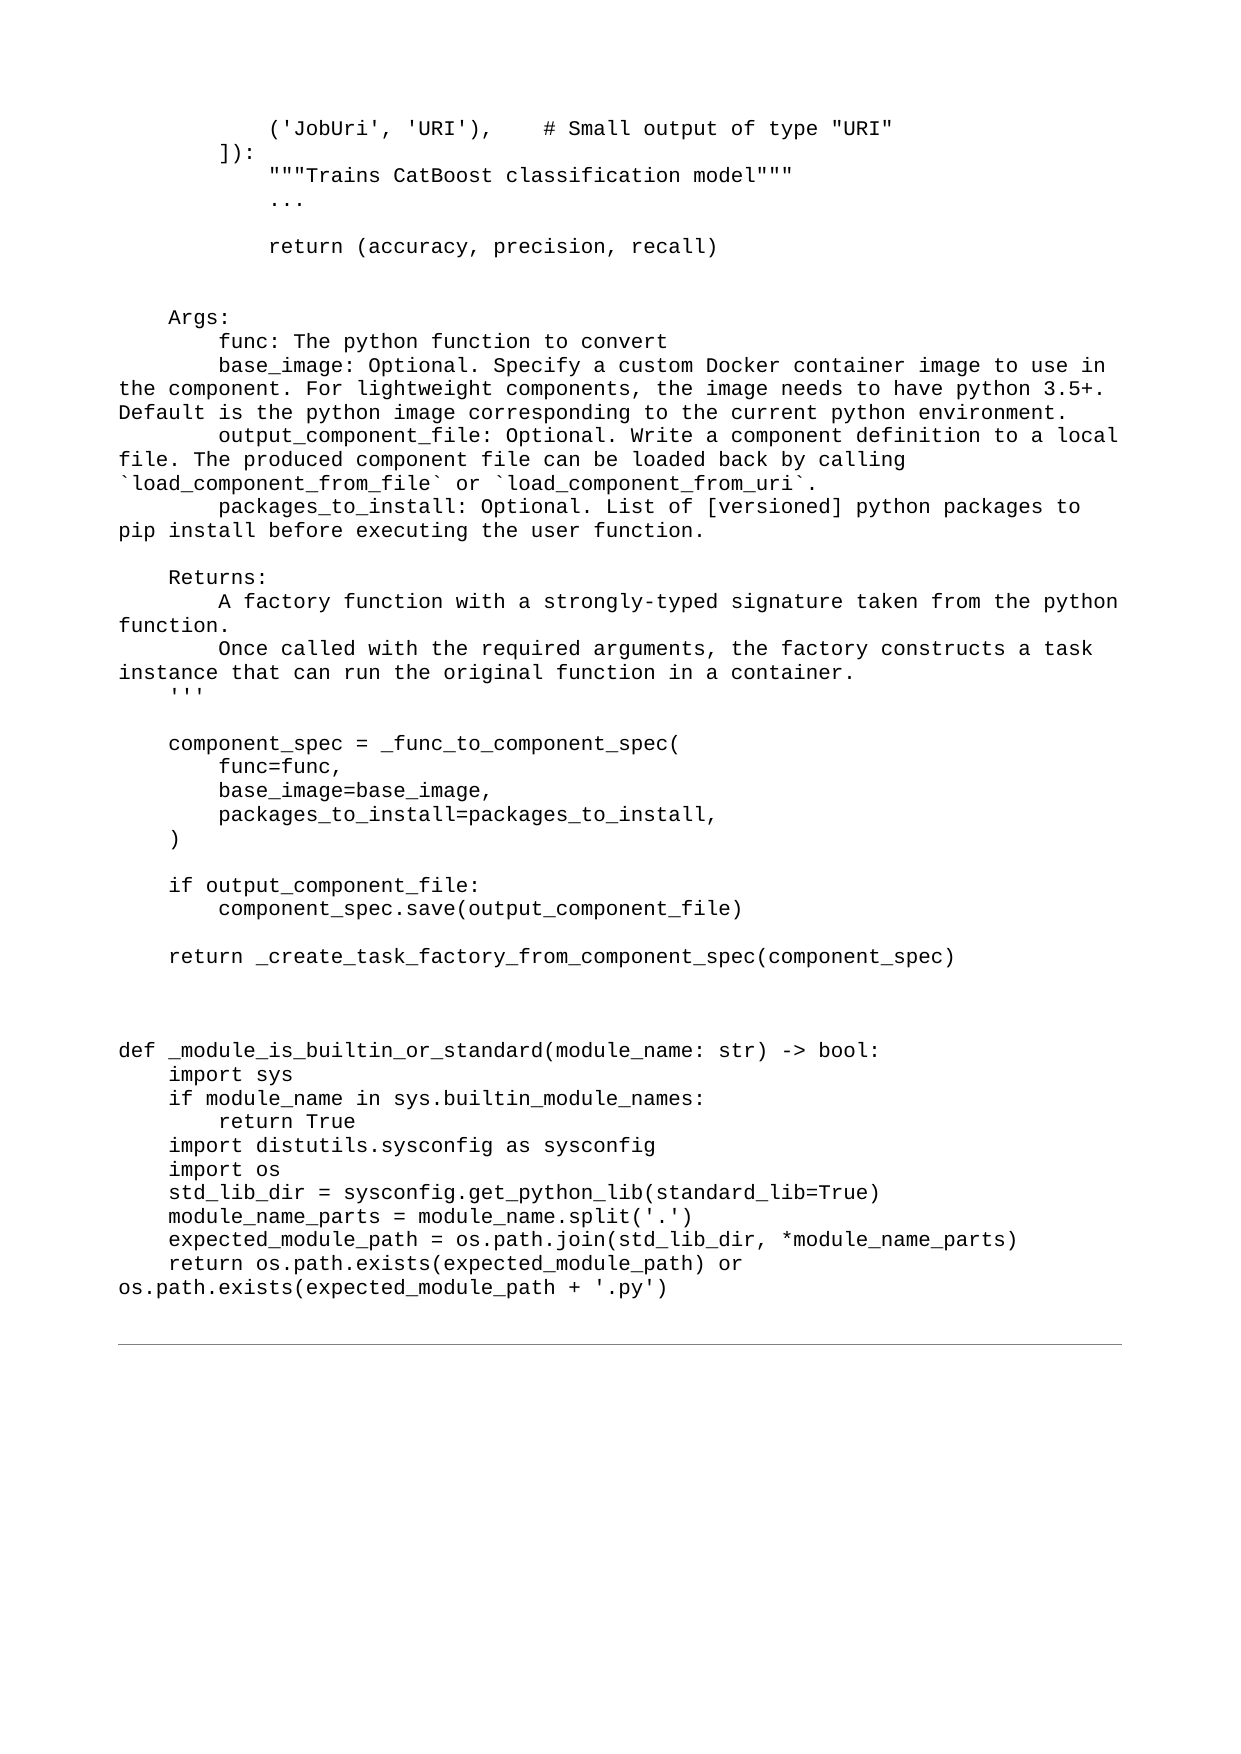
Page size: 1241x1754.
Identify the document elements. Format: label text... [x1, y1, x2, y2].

text packages_to_install=packages_to_install, [118, 804, 1122, 827]
text base_image=base_image, [118, 780, 1122, 804]
text return True [118, 1111, 1122, 1135]
text ... [118, 189, 1122, 213]
text func=func, [118, 757, 1122, 780]
text packages_to_install: Optional. List of [versioned] python packages to pip install before executing the user function. [118, 496, 1122, 544]
text func: The python function to convert [118, 331, 1122, 354]
text return (accuracy, precision, recall) [118, 236, 1122, 260]
text Once called with the required arguments, the factory constructs a task instance that can run the original function in a container. [118, 638, 1122, 686]
text module_name_parts = module_name.split('.') [118, 1206, 1122, 1229]
text if output_component_file: [118, 875, 1122, 898]
text component_spec = _func_to_component_spec( [118, 733, 1122, 757]
text import sys [118, 1064, 1122, 1088]
text ) [118, 827, 1122, 851]
text A factory function with a strongly-typed signature taken from the python function. [118, 591, 1122, 638]
text import distutils.sysconfig as sysconfig [118, 1135, 1122, 1158]
text base_image: Optional. Specify a custom Docker container image to use in the component. For lightweight components, the image needs to have python 3.5+. Default is the python image corresponding to the current python environment. [118, 354, 1122, 426]
text def _module_is_builtin_or_standard(module_name: str) -> bool: [118, 1040, 1122, 1064]
text return os.path.exists(expected_module_path) or os.path.exists(expected_module_path + '.py') [118, 1253, 1122, 1300]
text expected_module_path = os.path.join(std_lib_dir, *module_name_parts) [118, 1229, 1122, 1253]
text if module_name in sys.builtin_module_names: [118, 1088, 1122, 1111]
text std_lib_dir = sysconfig.get_python_lib(standard_lib=True) [118, 1182, 1122, 1206]
text Returns: [118, 567, 1122, 591]
text ('JobUri', 'URI'), # Small output of type "URI" [118, 118, 1122, 142]
text return _create_task_factory_from_component_spec(component_spec) [118, 946, 1122, 969]
text output_component_file: Optional. Write a component definition to a local file. The produced component file can be loaded back by calling `load_component_from_file` or `load_component_from_uri`. [118, 426, 1122, 496]
text import os [118, 1158, 1122, 1182]
text ''' [118, 686, 1122, 709]
text ]): [118, 142, 1122, 165]
text Args: [118, 307, 1122, 331]
text component_spec.save(output_component_file) [118, 898, 1122, 922]
text """Trains CatBoost classification model""" [118, 165, 1122, 189]
